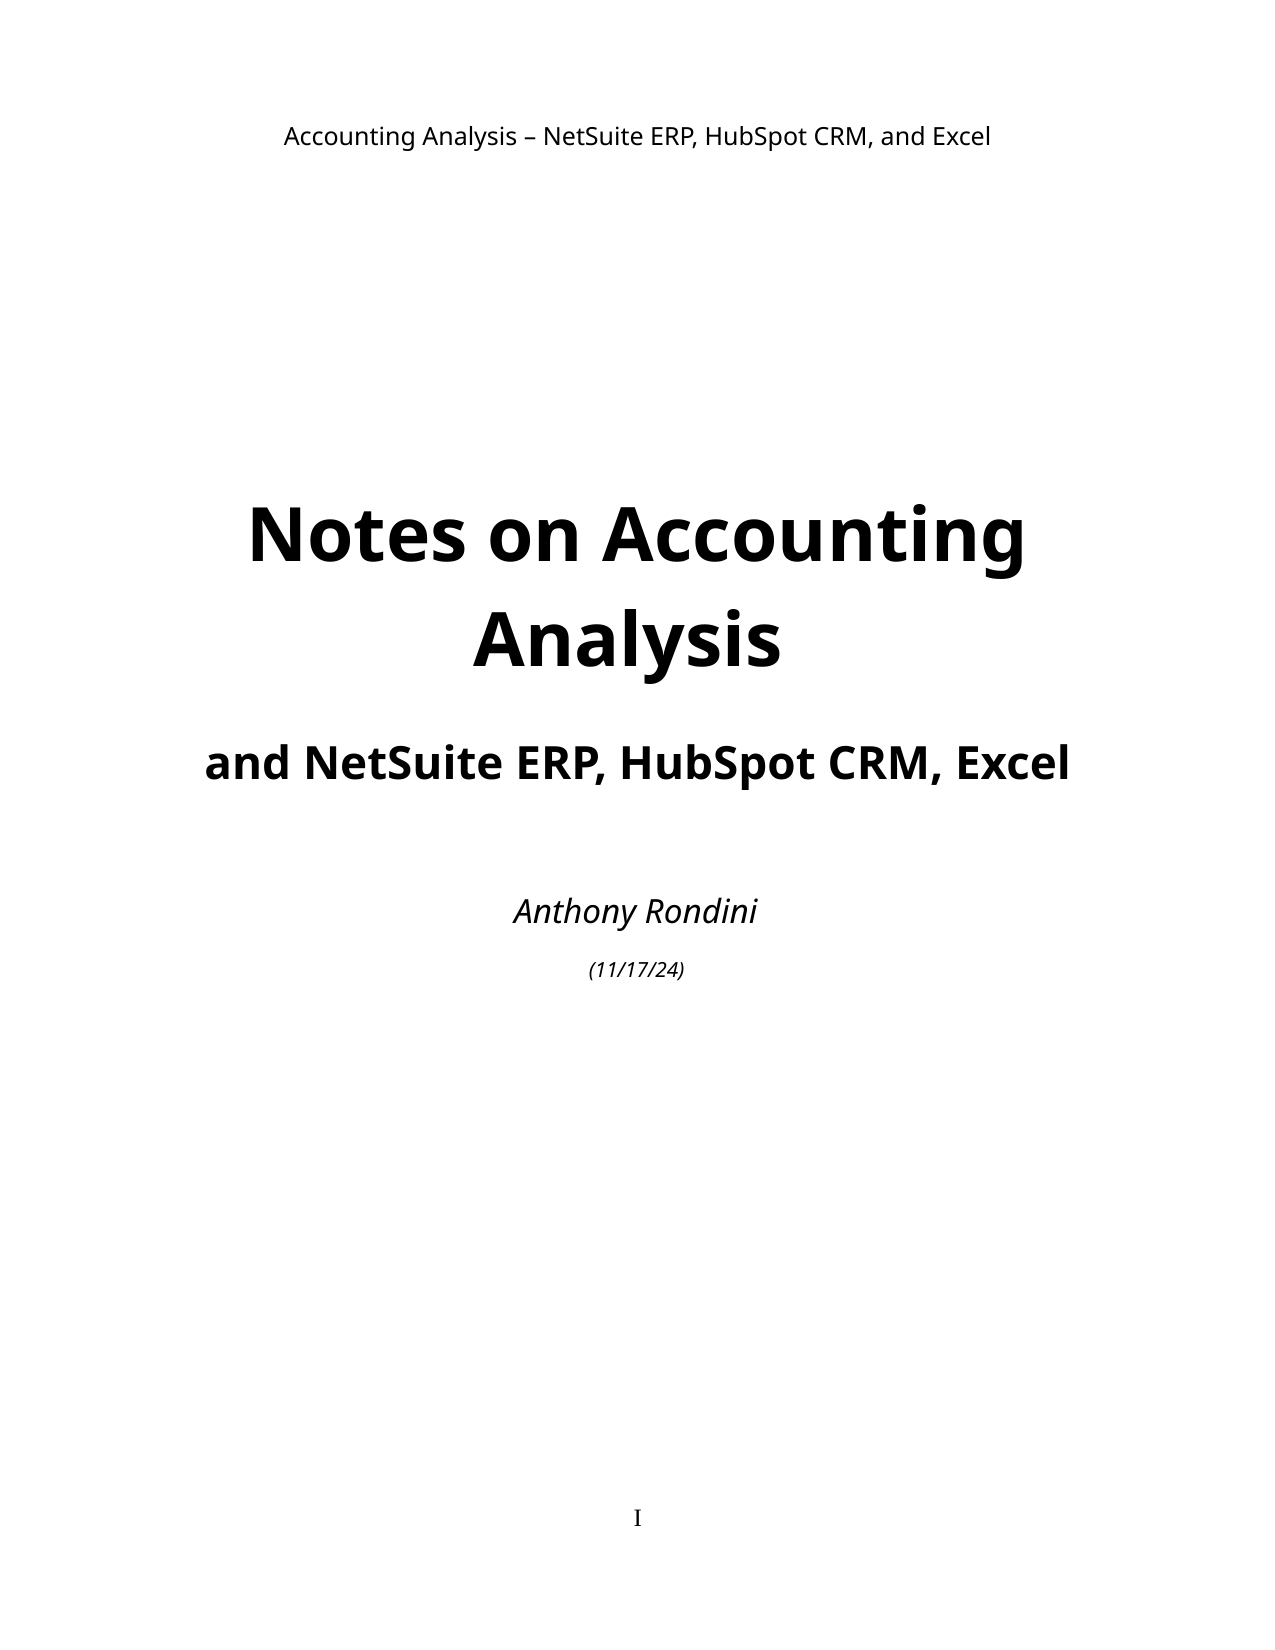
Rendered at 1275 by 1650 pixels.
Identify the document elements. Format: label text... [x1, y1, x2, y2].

text and NetSuite ERP, HubSpot CRM, Excel [118, 696, 1157, 801]
text Anthony Rondini [118, 880, 1157, 934]
text (11/17/24) [118, 934, 1157, 988]
text Notes on Accounting Analysis [118, 477, 1157, 687]
